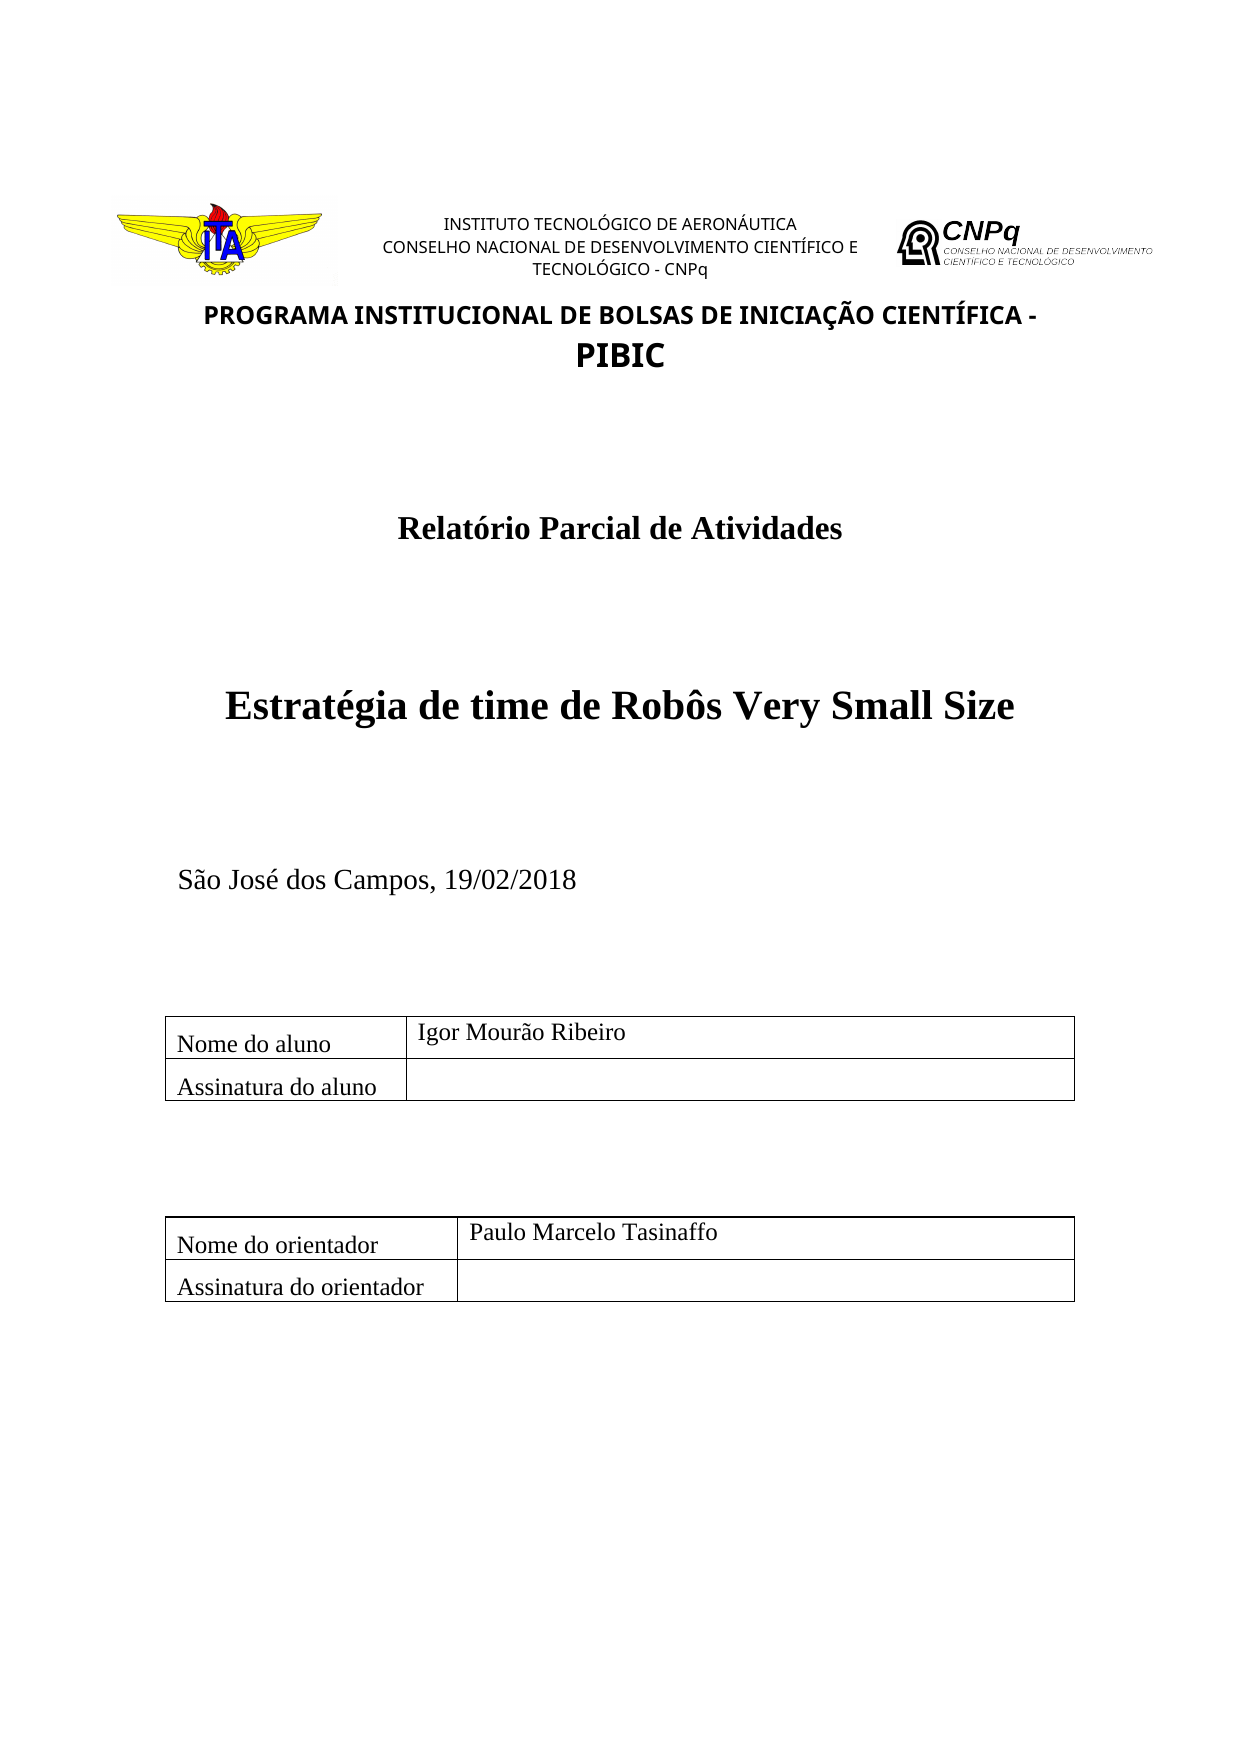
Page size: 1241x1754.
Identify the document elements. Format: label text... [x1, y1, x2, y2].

table_cell Assinatura do orientador [166, 1260, 457, 1301]
table_header [103, 196, 354, 298]
table_header Paulo Marcelo Tasinaffo [458, 1218, 1074, 1259]
text Relatório Parcial de Atividades [177, 508, 1063, 546]
table_header [886, 196, 1167, 298]
table_header Nome do aluno [166, 1017, 406, 1058]
table_cell [458, 1260, 1074, 1301]
text Estratégia de time de Robôs Very Small Size [177, 680, 1063, 728]
table_header Nome do orientador [166, 1218, 457, 1259]
table_header Igor Mourão Ribeiro [407, 1017, 1074, 1058]
table_cell Assinatura do aluno [166, 1059, 406, 1100]
text PROGRAMA INSTITUCIONAL DE BOLSAS DE INICIAÇÃO CIENTÍFICA - PIBIC [177, 298, 1063, 377]
table_header INSTITUTO TECNOLÓGICO DE AERONÁUTICA CONSELHO NACIONAL DE DESENVOLVIMENTO CIENTÍFICO E TECNOLÓGICO - CNPq [354, 196, 886, 298]
table_cell [407, 1059, 1074, 1100]
text São José dos Campos, 19/02/2018 [177, 862, 969, 896]
